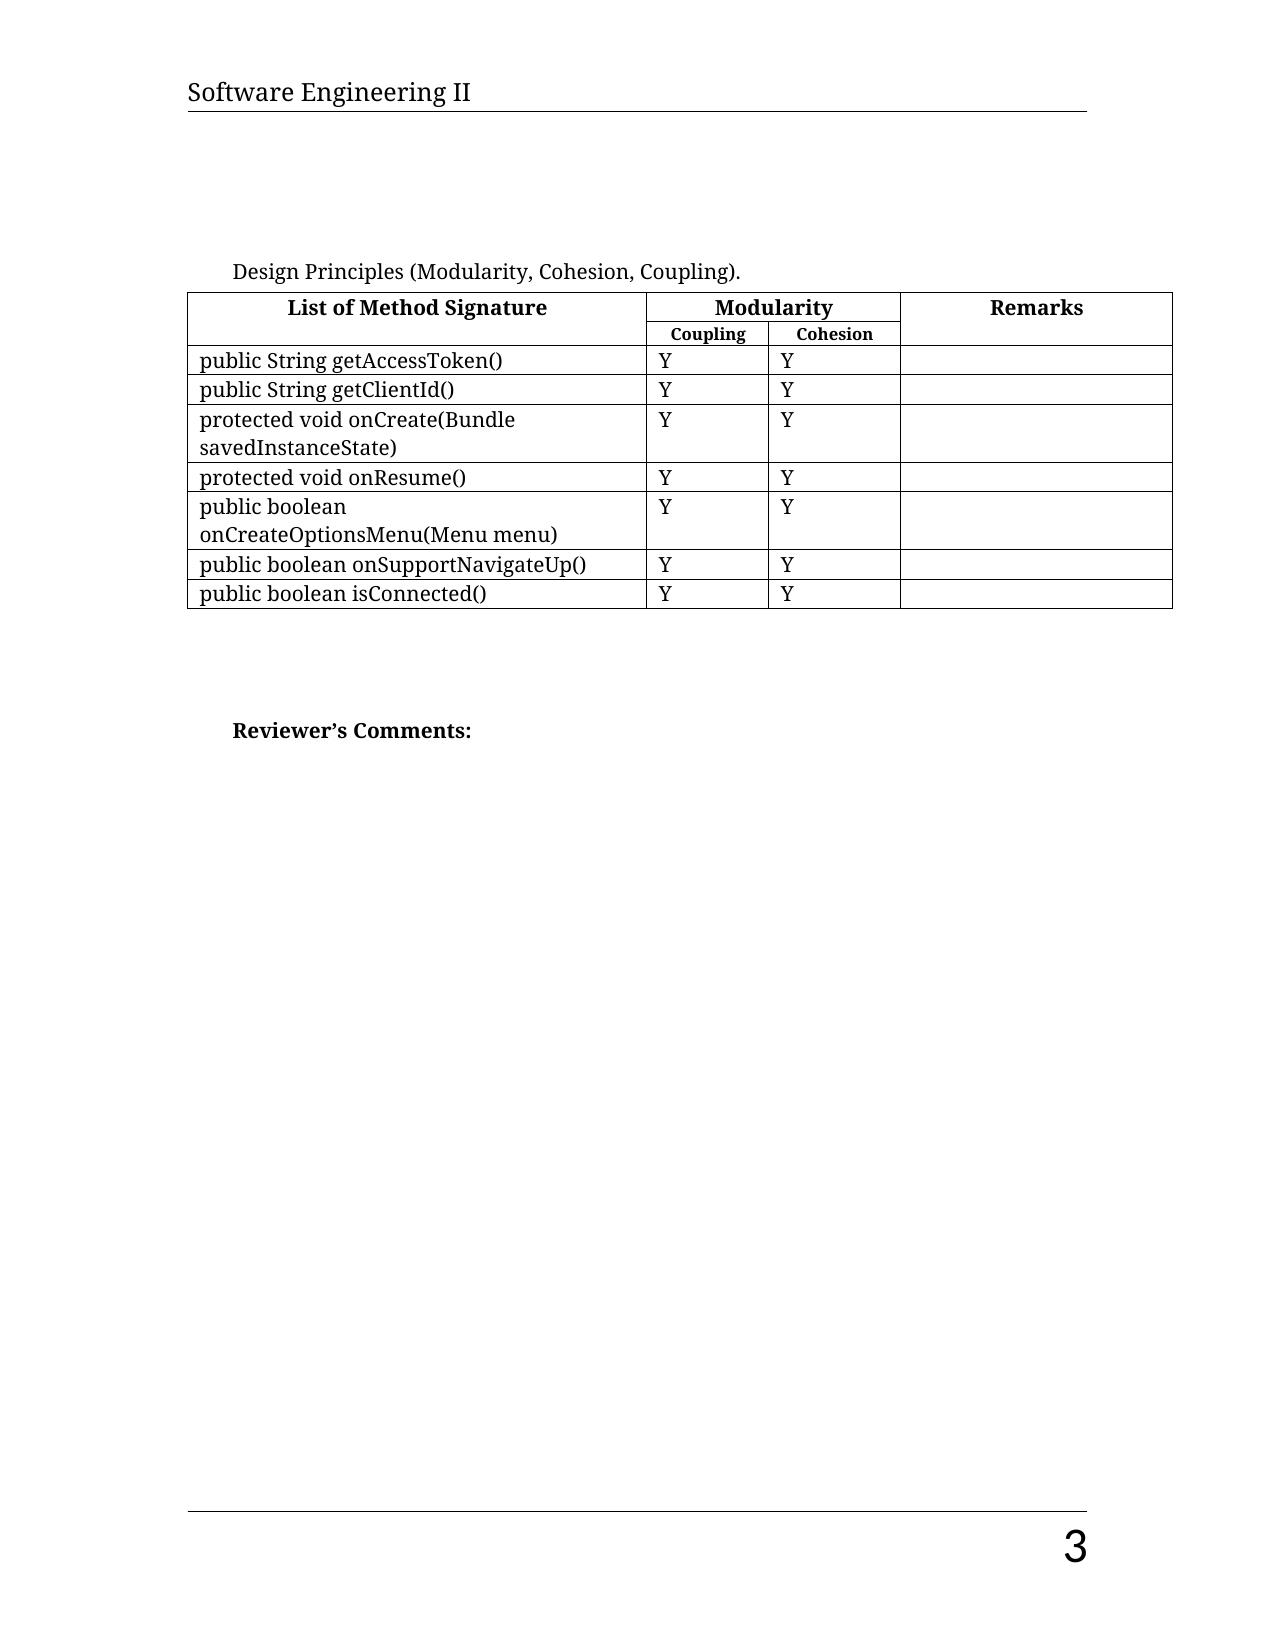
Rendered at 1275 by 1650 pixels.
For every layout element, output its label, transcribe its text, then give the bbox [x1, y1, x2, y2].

table_cell Y [769, 346, 900, 374]
table_cell Y [769, 375, 900, 404]
table_cell public boolean isConnected() [188, 580, 646, 608]
table_cell Y [647, 550, 768, 578]
table_header List of Method Signature [188, 293, 646, 345]
table_cell Y [647, 580, 768, 608]
table_cell Coupling [647, 322, 768, 345]
table_header Modularity [647, 293, 900, 321]
table_cell public String getClientId() [188, 375, 646, 404]
table_cell Y [769, 405, 900, 462]
table_cell [901, 346, 1172, 374]
table_cell Y [647, 405, 768, 462]
subtitle Reviewer’s Comments: [187, 716, 1087, 773]
table_cell Y [769, 580, 900, 608]
table_cell Y [647, 375, 768, 404]
table_cell [901, 580, 1172, 608]
table_cell [901, 550, 1172, 578]
table_cell Y [769, 492, 900, 549]
table_cell protected void onCreate(Bundle savedInstanceState) [188, 405, 646, 462]
table_cell Y [647, 463, 768, 491]
table_cell Cohesion [769, 322, 900, 345]
table_cell public String getAccessToken() [188, 346, 646, 374]
table_cell Y [769, 463, 900, 491]
table_cell [901, 492, 1172, 549]
table_cell public boolean onCreateOptionsMenu(Menu menu) [188, 492, 646, 549]
table_cell Y [769, 550, 900, 578]
table_cell [901, 405, 1172, 462]
table_cell Y [647, 346, 768, 374]
table_cell public boolean onSupportNavigateUp() [188, 550, 646, 578]
table_cell [901, 463, 1172, 491]
table_cell [901, 375, 1172, 404]
table_cell protected void onResume() [188, 463, 646, 491]
table_header Remarks [901, 293, 1172, 345]
subtitle Design Principles (Modularity, Cohesion, Coupling). [187, 257, 1087, 285]
table_cell Y [647, 492, 768, 549]
